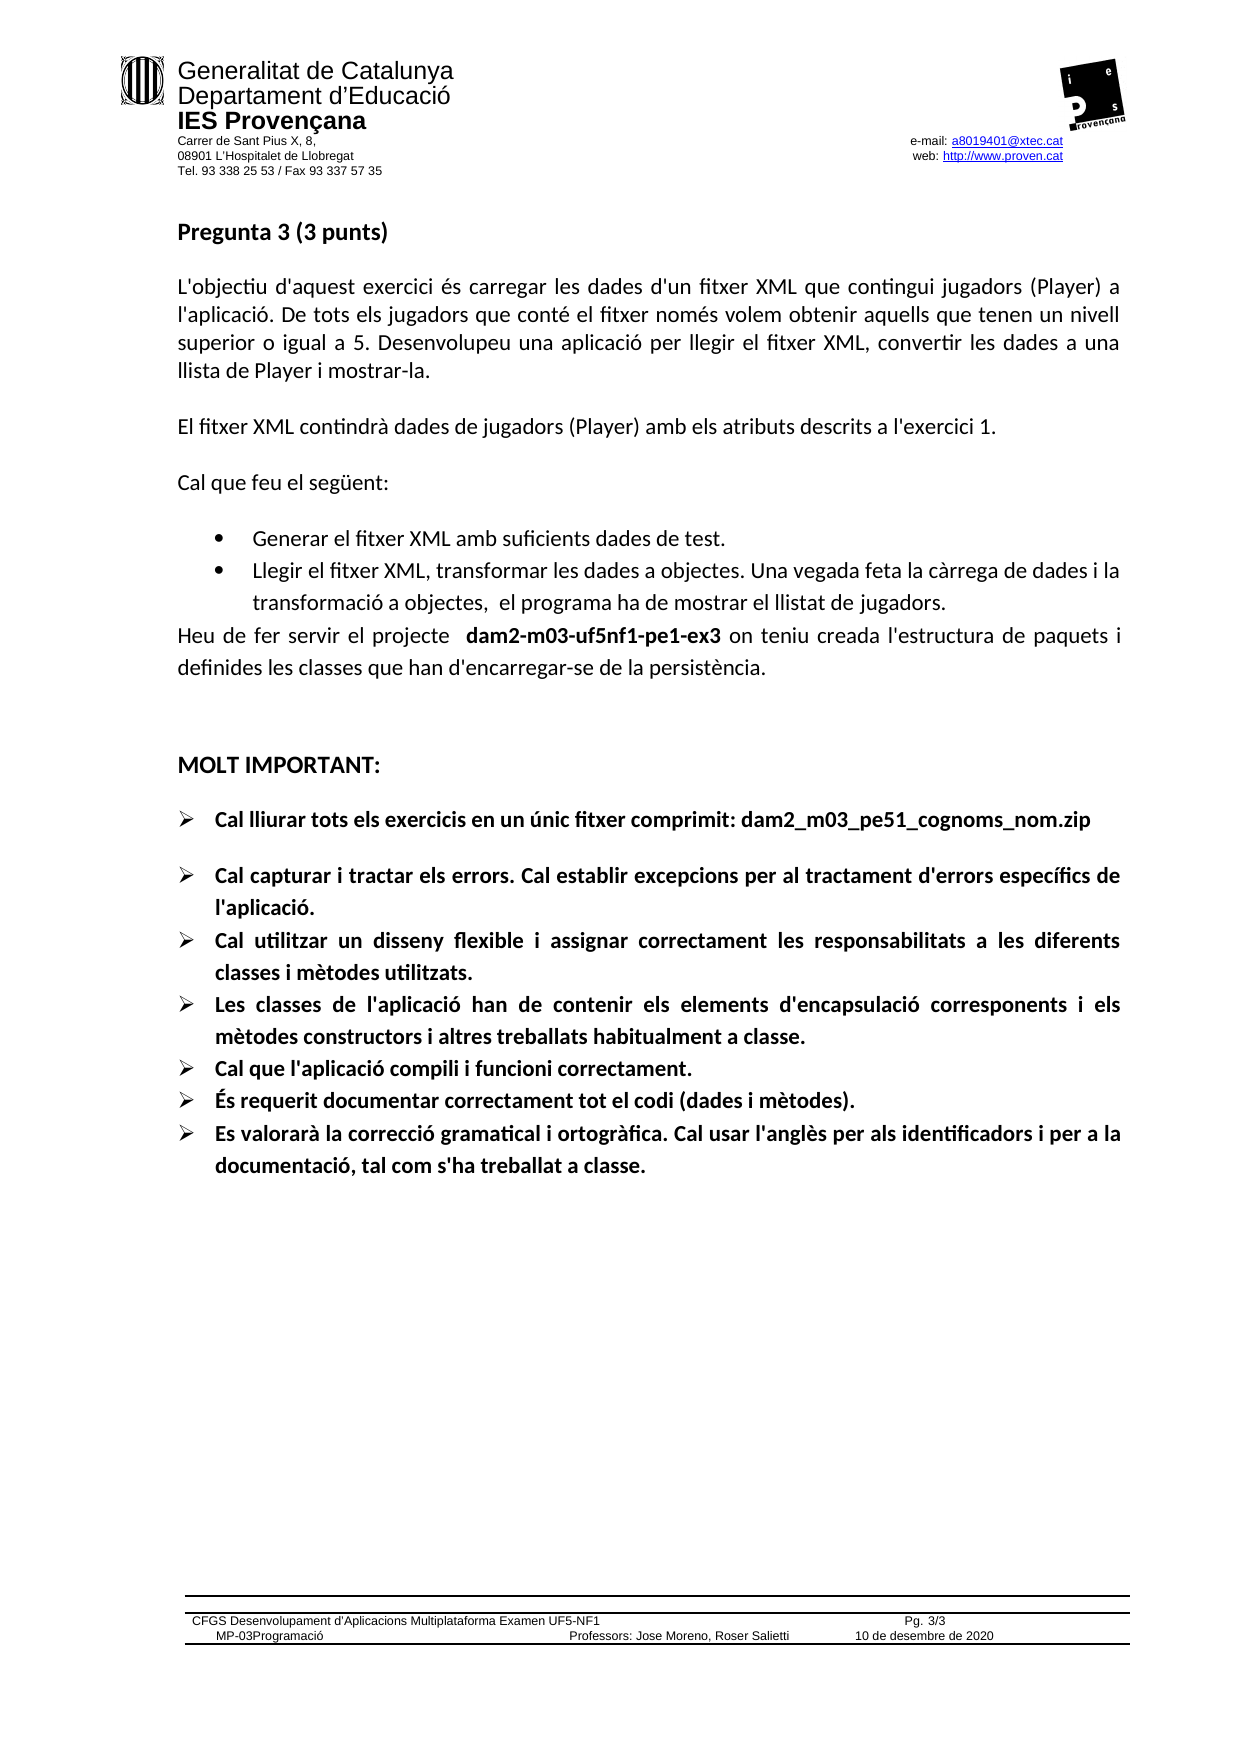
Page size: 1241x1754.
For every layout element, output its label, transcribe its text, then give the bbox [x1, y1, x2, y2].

text El fitxer XML contindrà dades de jugadors (Player) amb els atributs descrits a l'exercici 1. [177, 412, 1122, 440]
list MOLT IMPORTANT: [177, 749, 1122, 780]
list Cal lliurar tots els exercicis en un únic fitxer comprimit: dam2_m03_pe51_cognoms_nom.zip [177, 805, 1122, 833]
list Pregunta 3 (3 punts) [177, 216, 1122, 247]
list És requerit documentar correctament tot el codi (dades i mètodes). [177, 1087, 1122, 1115]
list Cal utilitzar un disseny flexible i assignar correctament les responsabilitats a les diferents classes i mètodes utilitzats. [177, 926, 1122, 986]
list Generar el fitxer XML amb suficients dades de test. [215, 524, 1122, 552]
list Es valorarà la correcció gramatical i ortogràfica. Cal usar l'anglès per als identificadors i per a la documentació, tal com s'ha treballat a classe. [177, 1119, 1122, 1179]
picture [1058, 56, 1128, 132]
text L'objectiu d'aquest exercici és carregar les dades d'un fitxer XML que contingui jugadors (Player) a l'aplicació. De tots els jugadors que conté el fitxer només volem obtenir aquells que tenen un nivell superior o igual a 5. Desenvolupeu una aplicació per llegir el fitxer XML, convertir les dades a una llista de Player i mostrar-la. [177, 272, 1122, 384]
text Cal que feu el següent: [177, 468, 1122, 496]
picture [121, 56, 164, 105]
list Cal que l'aplicació compili i funcioni correctament. [177, 1054, 1122, 1082]
list Cal capturar i tractar els errors. Cal establir excepcions per al tractament d'errors específics de l'aplicació. [177, 861, 1122, 922]
list Llegir el fitxer XML, transformar les dades a objectes. Una vegada feta la càrrega de dades i la transformació a objectes, el programa ha de mostrar el llistat de jugadors. [215, 556, 1122, 617]
list Les classes de l'aplicació han de contenir els elements d'encapsulació corresponents i els mètodes constructors i altres treballats habitualment a classe. [177, 990, 1122, 1050]
list Heu de fer servir el projecte dam2-m03-uf5nf1-pe1-ex3 on teniu creada l'estructura de paquets i definides les classes que han d'encarregar-se de la persistència. [177, 621, 1122, 681]
